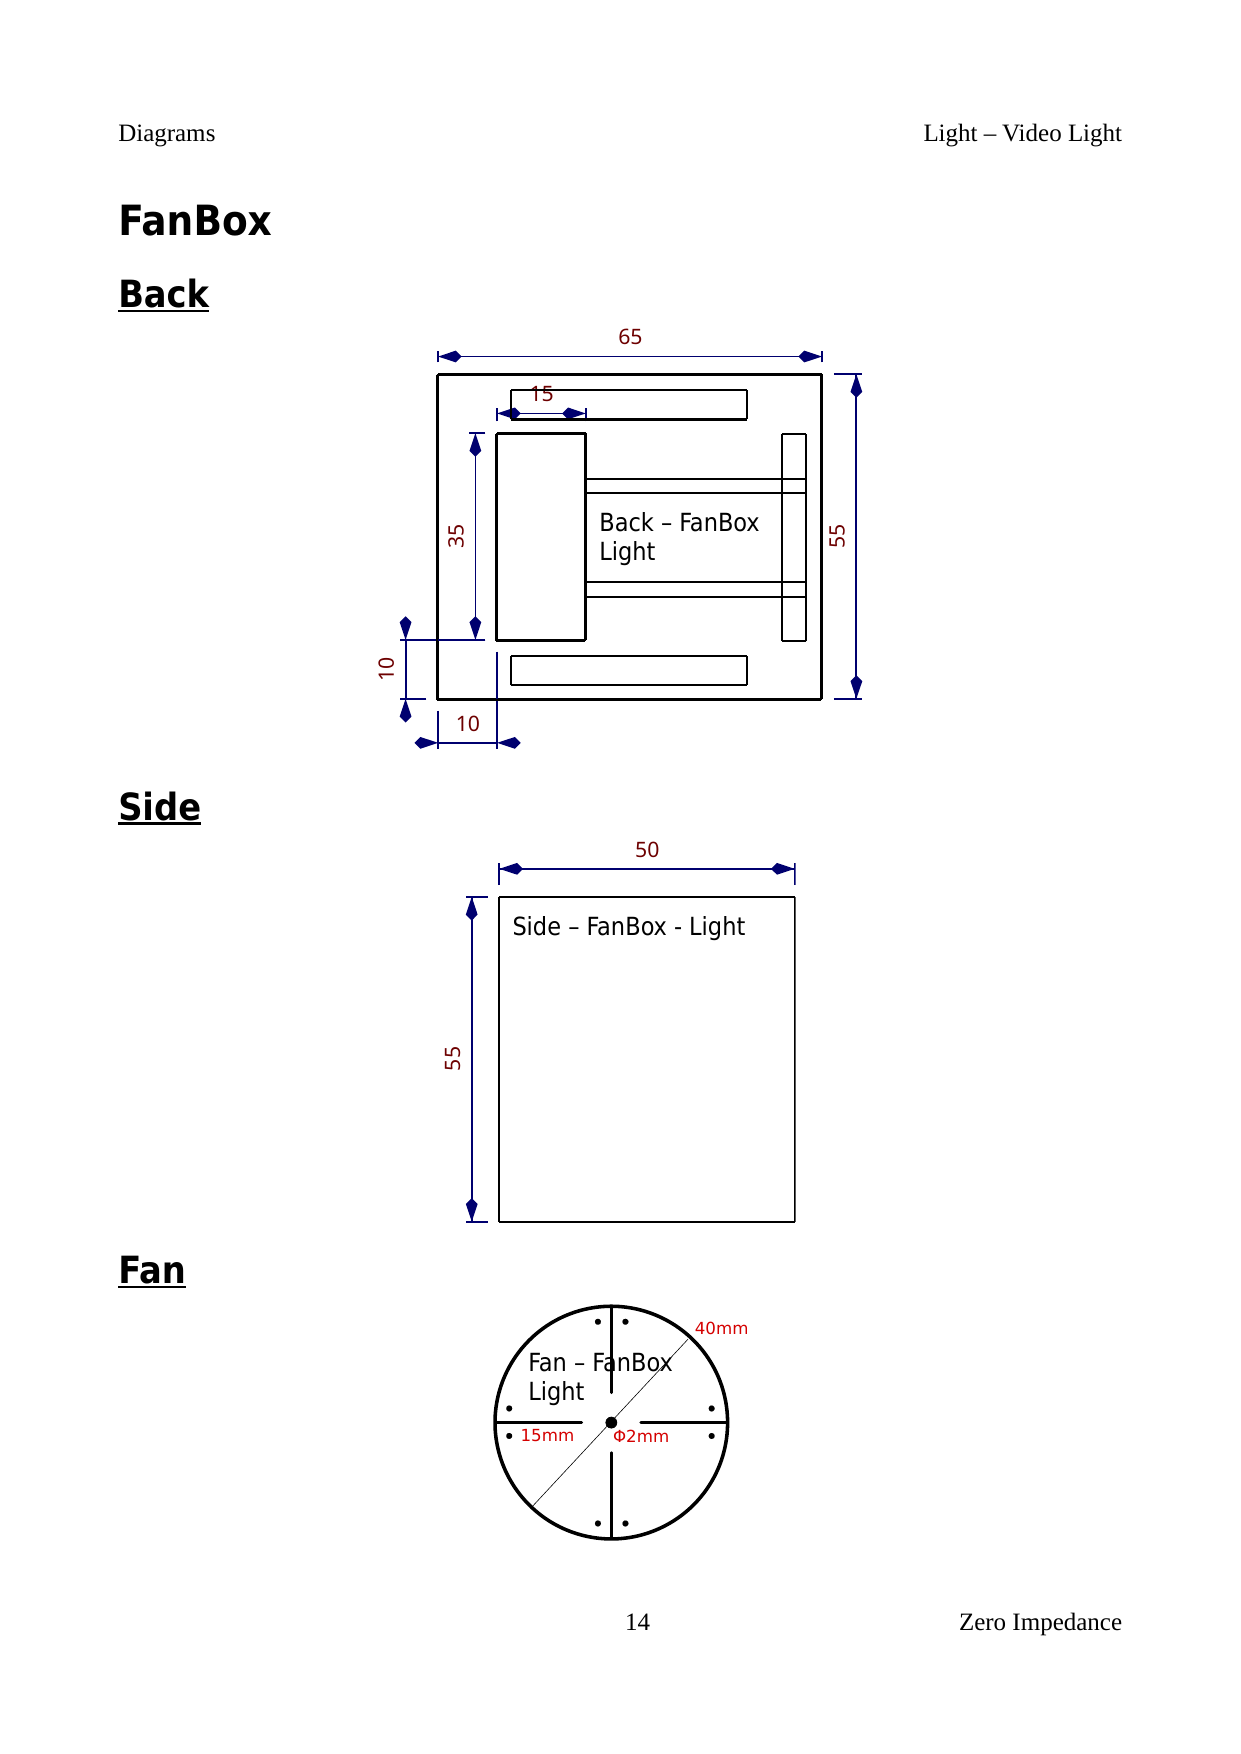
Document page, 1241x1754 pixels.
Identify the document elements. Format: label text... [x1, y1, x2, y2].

subtitle Side [118, 785, 1122, 829]
subtitle Fan [118, 1248, 1122, 1292]
subtitle FanBox [118, 197, 1122, 246]
subtitle Back [118, 273, 1122, 316]
